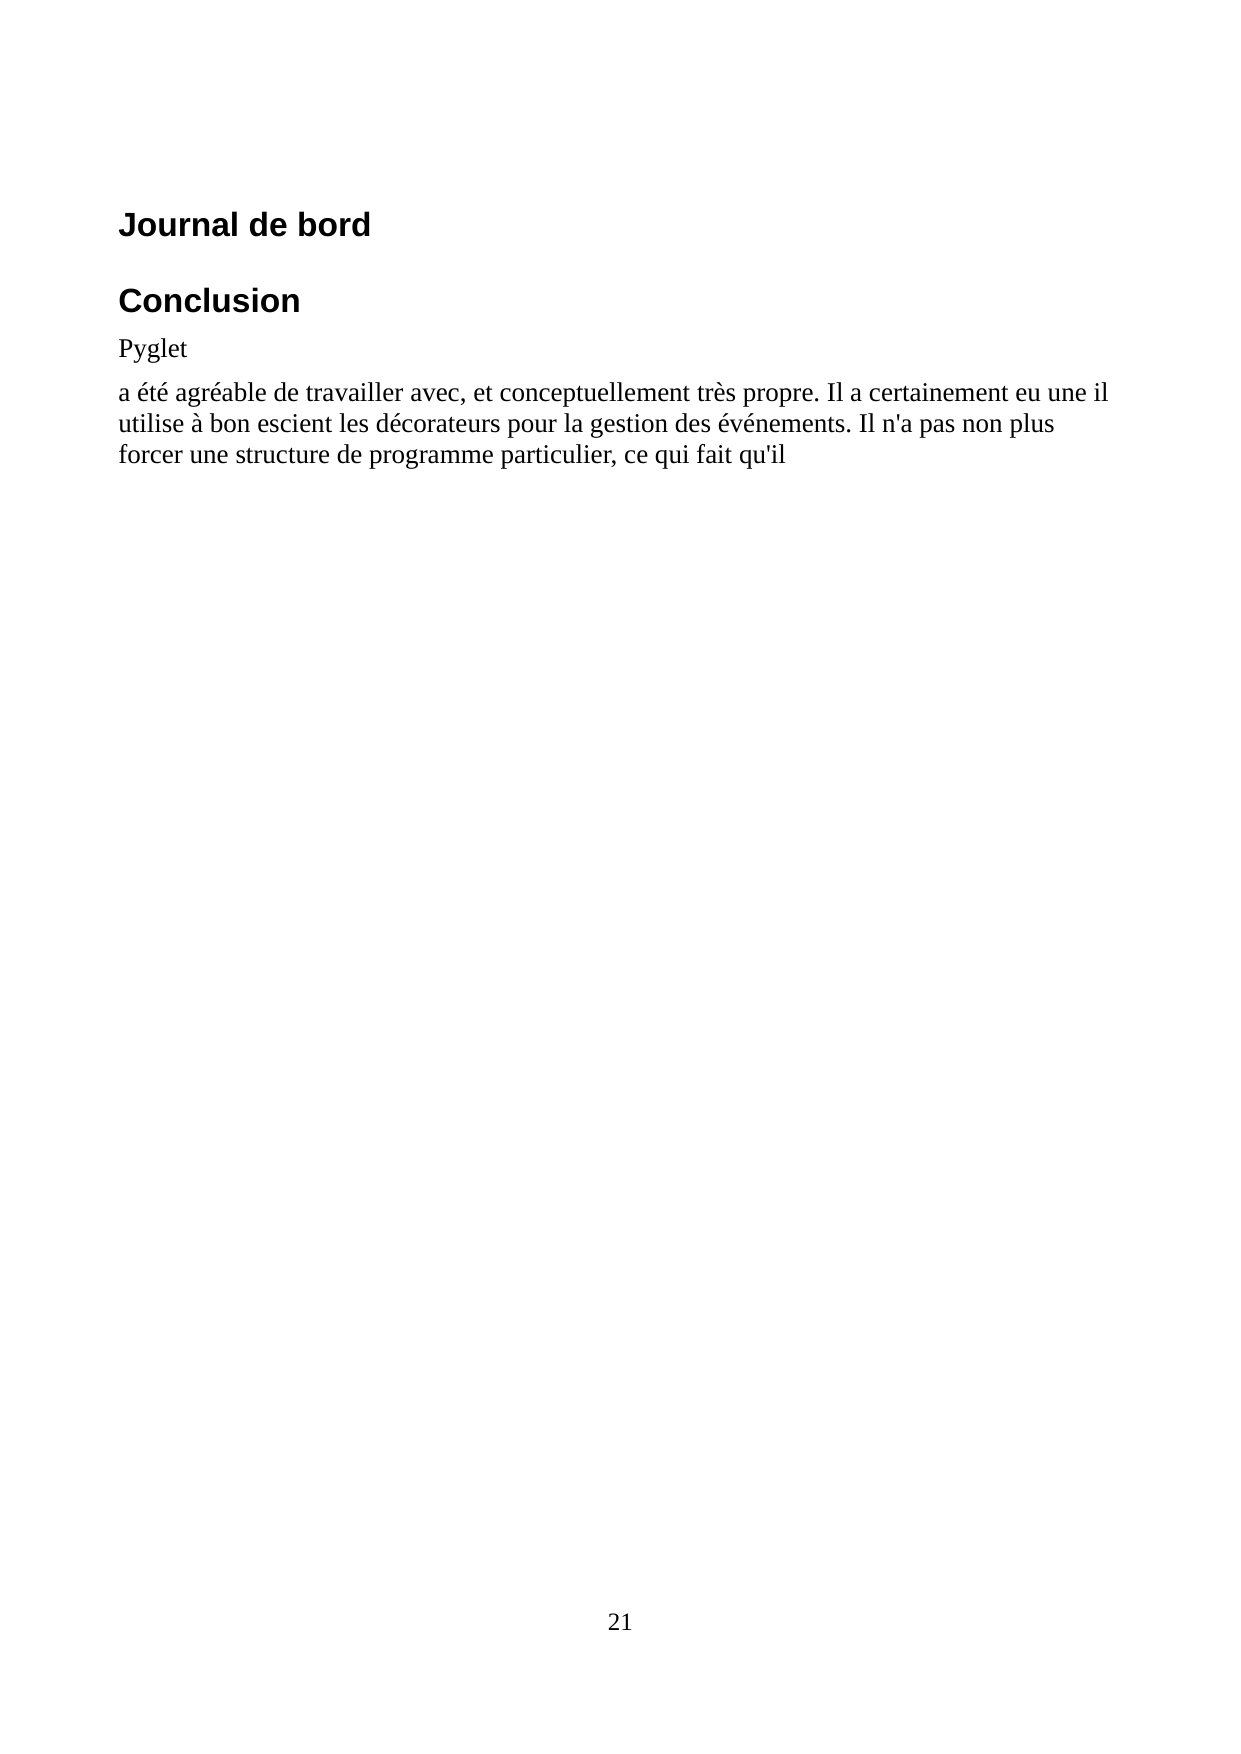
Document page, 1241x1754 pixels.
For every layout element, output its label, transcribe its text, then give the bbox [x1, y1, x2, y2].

text a été agréable de travailler avec, et conceptuellement très propre. Il a certainement eu une il utilise à bon escient les décorateurs pour la gestion des événements. Il n'a pas non plus forcer une structure de programme particulier, ce qui fait qu'il [118, 376, 1122, 469]
text Pyglet [118, 332, 1122, 363]
subtitle Conclusion [118, 281, 1122, 320]
subtitle Journal de bord [118, 205, 1122, 244]
